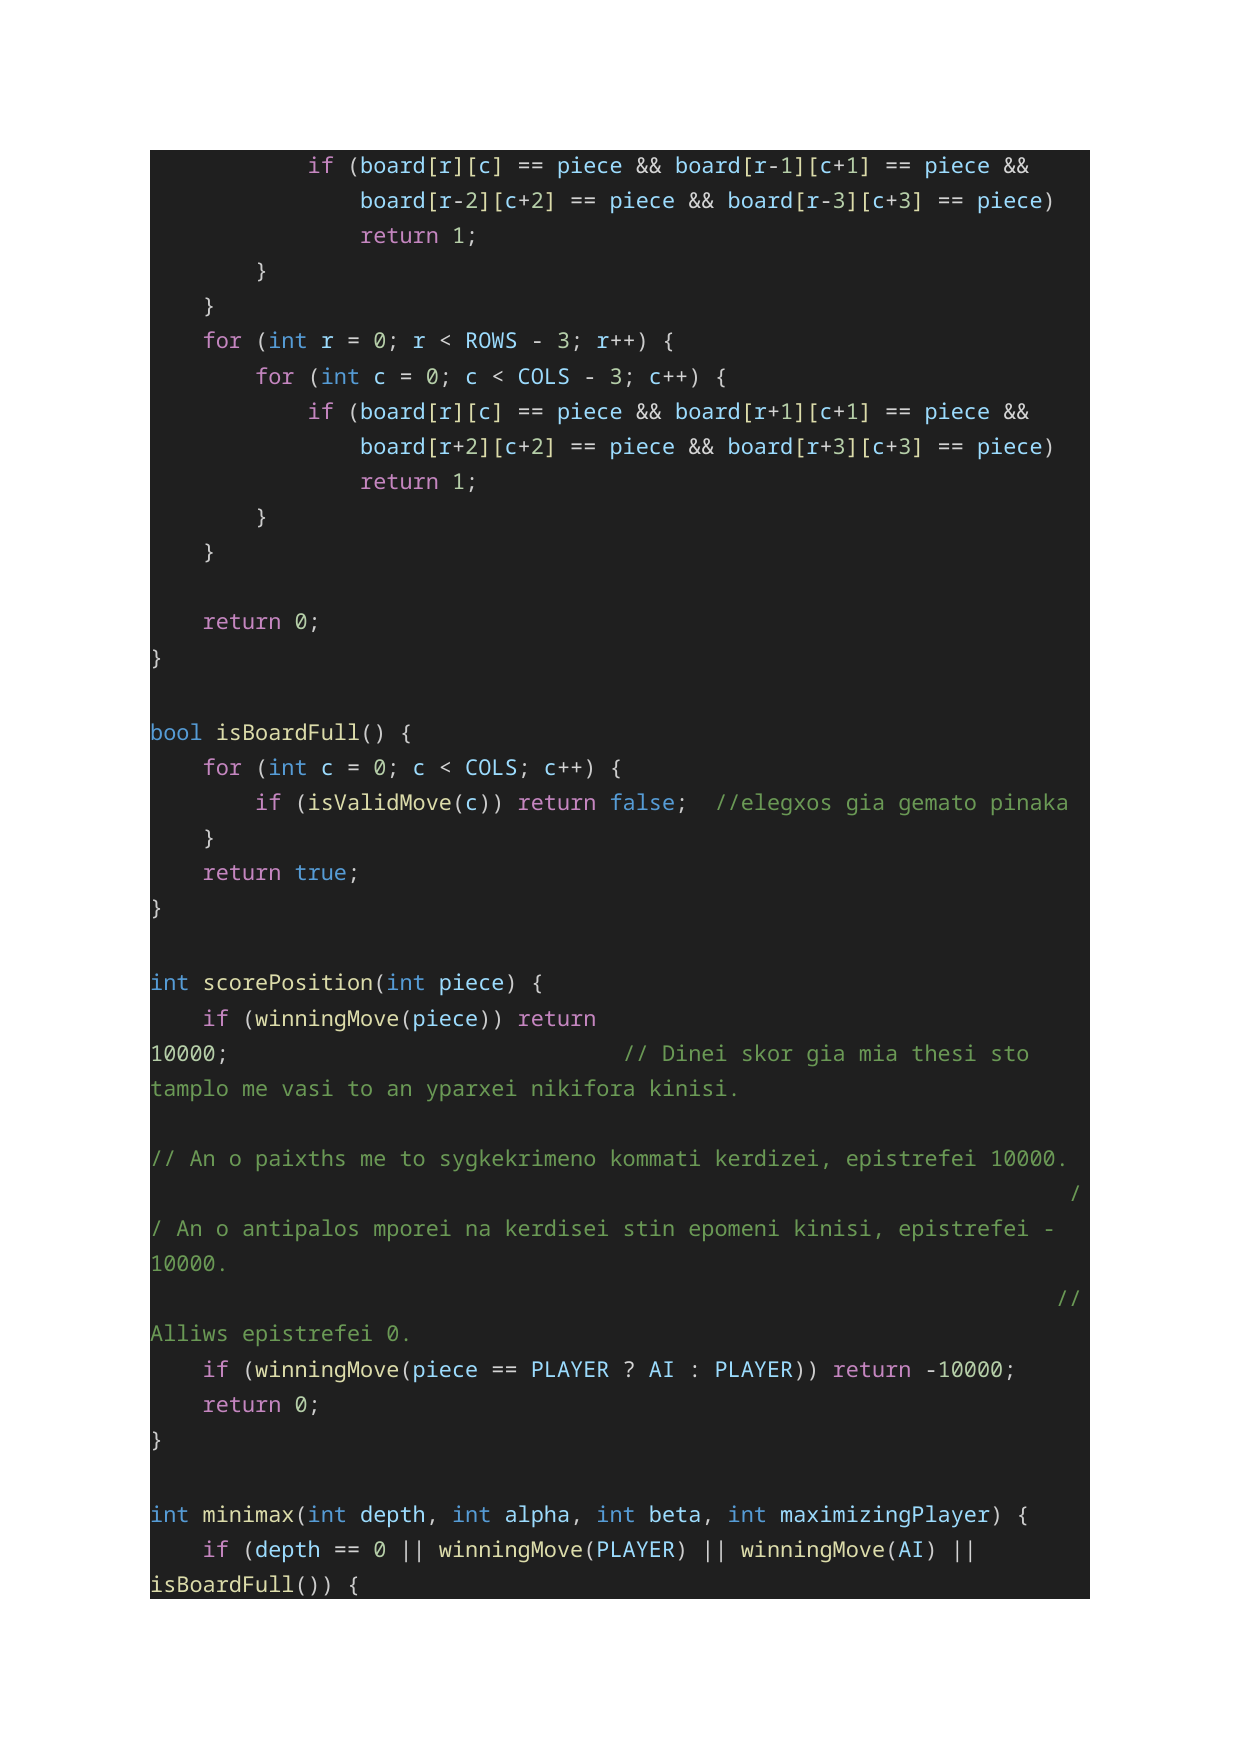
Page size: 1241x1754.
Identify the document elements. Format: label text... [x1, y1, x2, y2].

text } [150, 536, 1090, 566]
text // Alliws epistrefei 0. [150, 1283, 1090, 1348]
text if (winningMove(piece)) return 10000; // Dinei skor gia mia thesi sto tamplo me vasi to an yparxei nikifora kinisi. [150, 1002, 1090, 1102]
text return 1; [150, 220, 1090, 250]
text } [150, 1424, 1090, 1453]
text if (isValidMove(c)) return false; //elegxos gia gemato pinaka [150, 787, 1090, 817]
text bool isBoardFull() { [150, 717, 1090, 746]
text if (board[r][c] == piece && board[r-1][c+1] == piece && [150, 150, 1090, 180]
text return 0; [150, 1389, 1090, 1418]
text int scorePosition(int piece) { [150, 967, 1090, 997]
text return true; [150, 857, 1090, 887]
text } [150, 501, 1090, 531]
text if (depth == 0 || winningMove(PLAYER) || winningMove(AI) || isBoardFull()) { [150, 1534, 1090, 1599]
text } [150, 641, 1090, 671]
text for (int r = 0; r < ROWS - 3; r++) { [150, 326, 1090, 355]
text return 0; [150, 606, 1090, 636]
text // An o antipalos mporei na kerdisei stin epomeni kinisi, epistrefei -10000. [150, 1178, 1090, 1278]
text } [150, 892, 1090, 922]
text int minimax(int depth, int alpha, int beta, int maximizingPlayer) { [150, 1499, 1090, 1529]
text if (winningMove(piece == PLAYER ? AI : PLAYER)) return -10000; [150, 1353, 1090, 1383]
text return 1; [150, 466, 1090, 496]
text } [150, 290, 1090, 320]
text } [150, 255, 1090, 285]
text if (board[r][c] == piece && board[r+1][c+1] == piece && [150, 396, 1090, 426]
text for (int c = 0; c < COLS; c++) { [150, 752, 1090, 782]
text board[r-2][c+2] == piece && board[r-3][c+3] == piece) [150, 185, 1090, 215]
text board[r+2][c+2] == piece && board[r+3][c+3] == piece) [150, 431, 1090, 461]
text } [150, 822, 1090, 852]
text // An o paixths me to sygkekrimeno kommati kerdizei, epistrefei 10000. [150, 1108, 1090, 1173]
text for (int c = 0; c < COLS - 3; c++) { [150, 361, 1090, 390]
